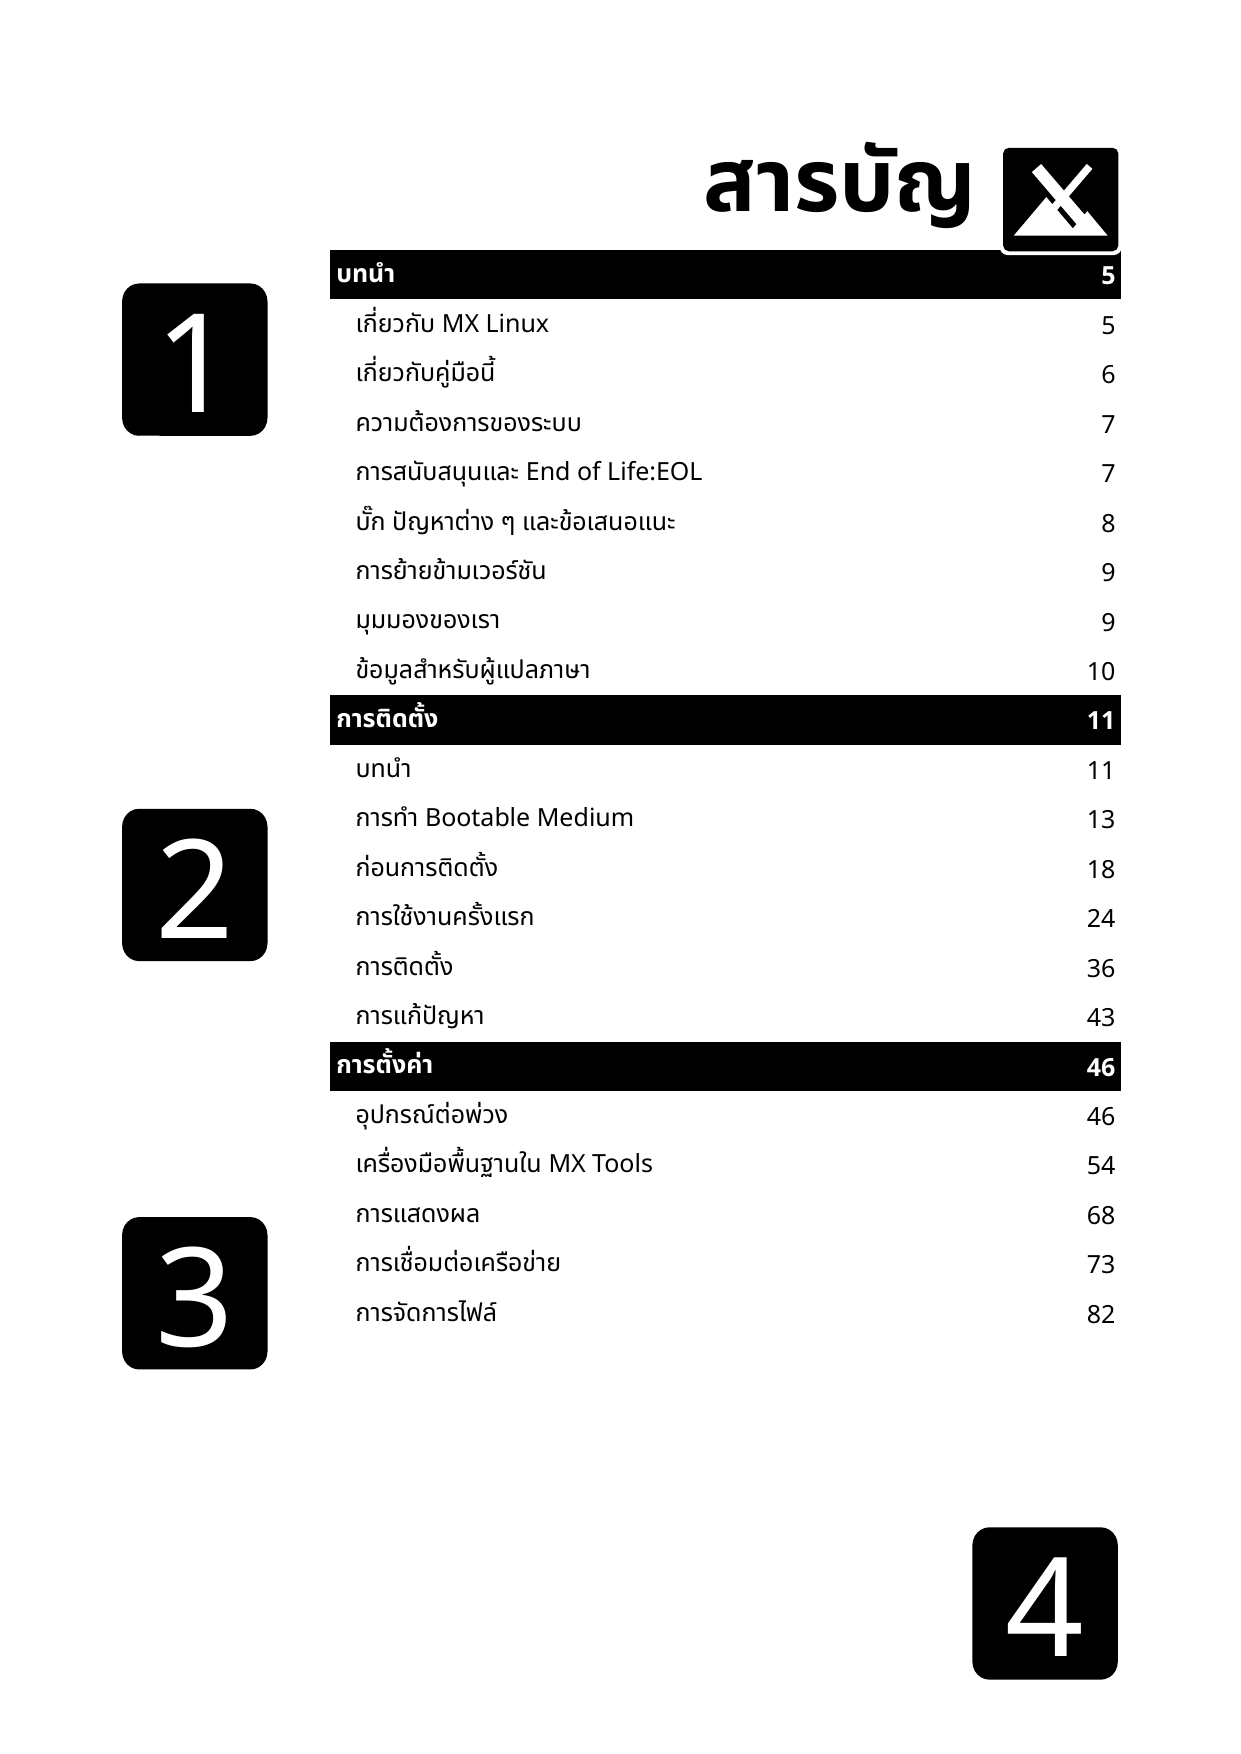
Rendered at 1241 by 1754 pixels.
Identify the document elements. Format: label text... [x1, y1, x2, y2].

table_cell 18 [1025, 844, 1121, 893]
table_cell การตั้งค่า [330, 1042, 1025, 1091]
table_cell การย้ายข้ามเวอร์ชัน [330, 547, 1025, 596]
table_cell 9 [1025, 547, 1121, 596]
table_cell ก่อนการติดตั้ง [330, 844, 1025, 893]
table_cell การทำ Bootable Medium [330, 794, 1025, 844]
table_cell 43 [1025, 992, 1121, 1042]
table_cell 11 [1025, 745, 1121, 794]
table_cell 46 [1025, 1091, 1121, 1140]
table_cell 5 [1025, 300, 1121, 349]
table_cell เกี่ยวกับคู่มือนี้ [330, 349, 1025, 398]
table_cell 8 [1025, 498, 1121, 547]
table_cell บั๊ก ปัญหาต่าง ๆ และข้อเสนอแนะ [330, 498, 1025, 547]
table_cell 11 [1025, 695, 1121, 745]
table_cell การใช้งานครั้งแรก [330, 893, 1025, 943]
table_cell การสนับสนุนและ End of Life:EOL [330, 448, 1025, 497]
table_header บทนำ [330, 250, 1025, 299]
table_header 5 [1025, 252, 1121, 299]
table_cell มุมมองของเรา [330, 596, 1025, 646]
table_cell การเชื่อมต่อเครือข่าย [330, 1239, 1025, 1289]
table_cell การแสดงผล [330, 1190, 1025, 1239]
table_cell 82 [1025, 1289, 1121, 1338]
table_cell 68 [1025, 1190, 1121, 1239]
table_cell 7 [1025, 399, 1121, 448]
table_cell การติดตั้ง [330, 695, 1025, 745]
table_cell การแก้ปัญหา [330, 992, 1025, 1042]
table_cell 46 [1025, 1042, 1121, 1091]
table_cell 13 [1025, 794, 1121, 844]
table_cell 36 [1025, 943, 1121, 992]
text สารบัญ [330, 118, 1122, 250]
table_cell 10 [1025, 646, 1121, 695]
table_cell บทนำ [330, 745, 1025, 794]
table_cell ความต้องการของระบบ [330, 399, 1025, 448]
table_cell 7 [1025, 448, 1121, 497]
table_cell 73 [1025, 1239, 1121, 1289]
table_cell เครื่องมือพื้นฐานใน MX Tools [330, 1140, 1025, 1190]
table_cell 9 [1025, 596, 1121, 646]
table_cell 24 [1025, 893, 1121, 943]
table_cell ข้อมูลสำหรับผู้แปลภาษา [330, 646, 1025, 695]
table_cell การติดตั้ง [330, 943, 1025, 992]
table_cell เกี่ยวกับ MX Linux [330, 300, 1025, 349]
table_cell การจัดการไฟล์ [330, 1289, 1025, 1338]
table_cell อุปกรณ์ต่อพ่วง [330, 1091, 1025, 1140]
table_cell 6 [1025, 349, 1121, 398]
table_cell 54 [1025, 1140, 1121, 1190]
